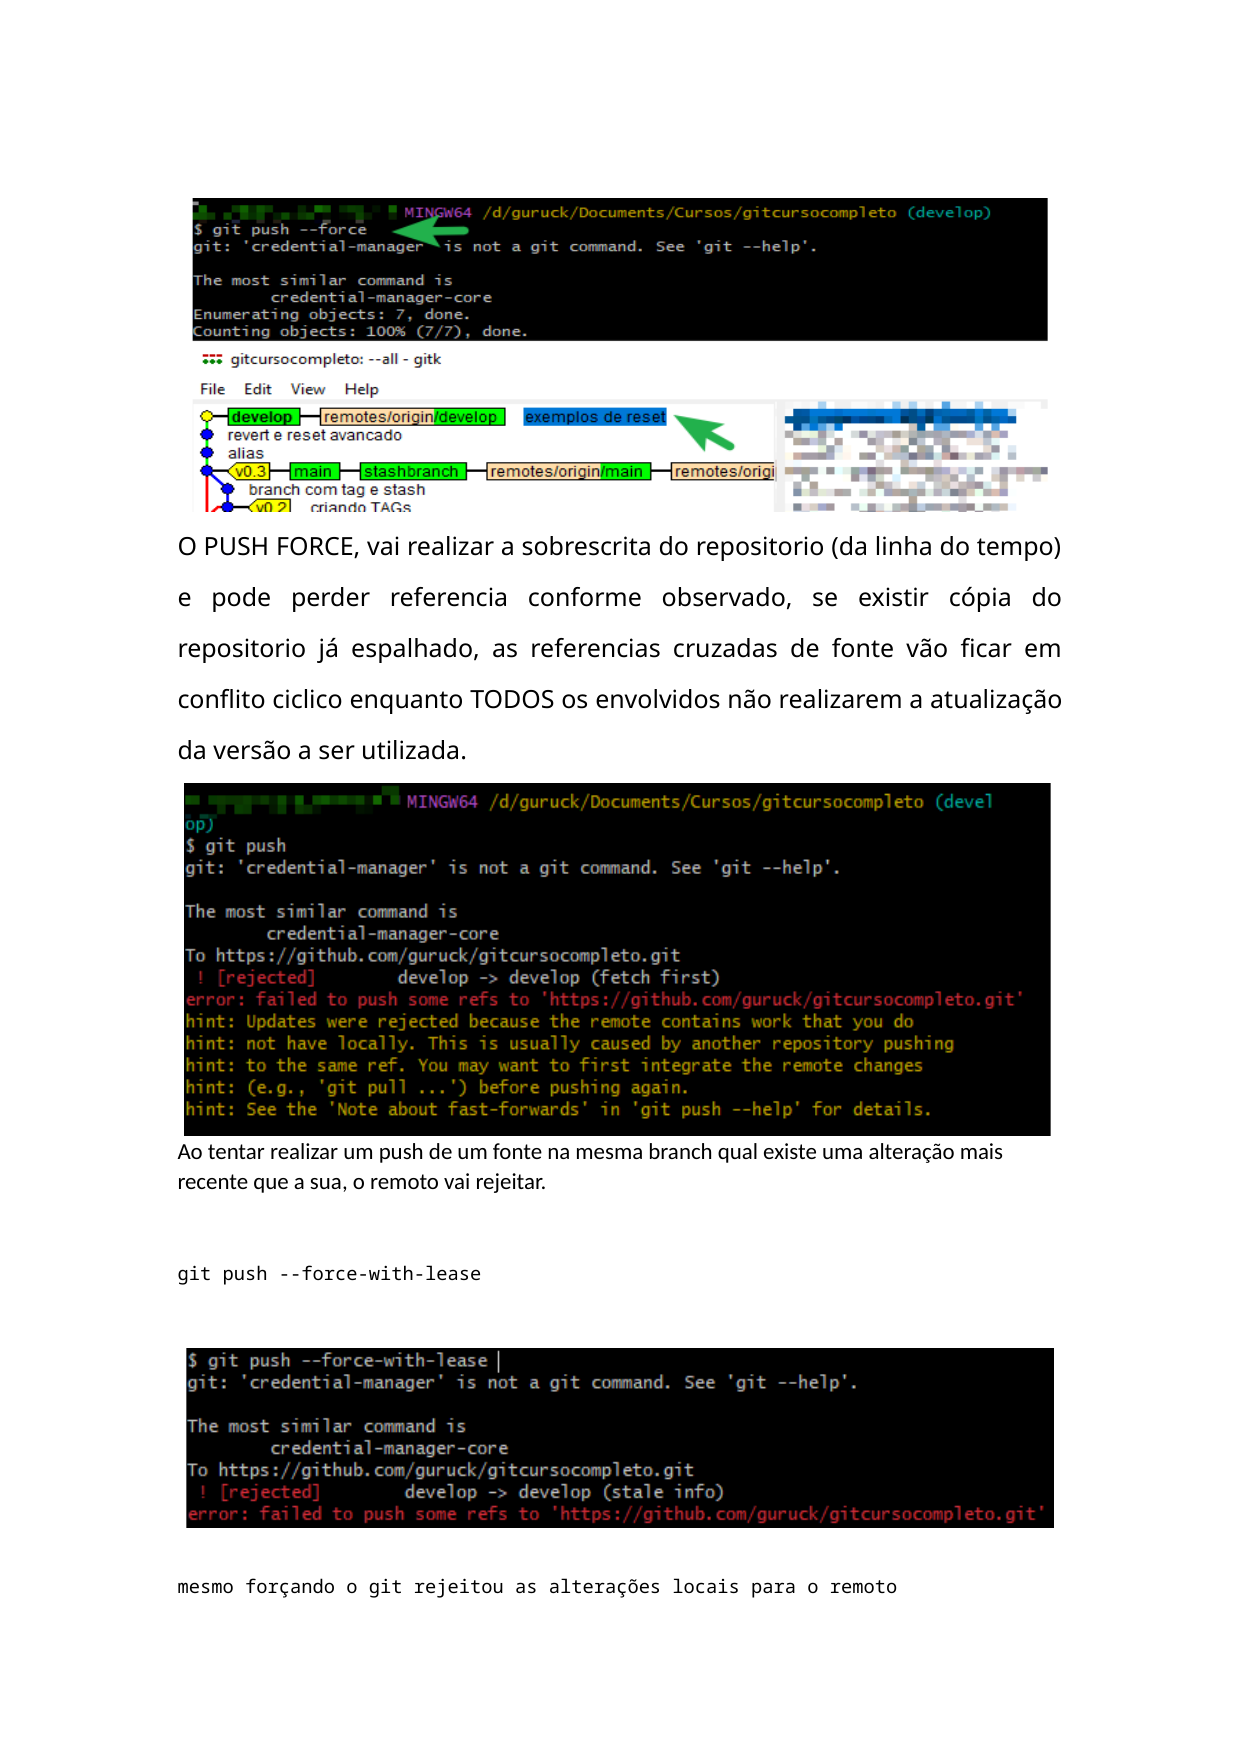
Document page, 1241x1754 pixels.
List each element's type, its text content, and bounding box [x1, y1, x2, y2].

picture [184, 783, 1051, 1136]
picture [186, 1348, 1054, 1528]
picture [192, 198, 1048, 512]
text git push --force-with-lease [177, 1260, 1063, 1286]
text mesmo forçando o git rejeitou as alterações locais para o remoto [177, 1574, 1063, 1599]
text Ao tentar realizar um push de um fonte na mesma branch qual existe uma alteração mais recente que a sua, o remoto vai rejeitar. [177, 784, 1063, 1195]
title O PUSH FORCE, vai realizar a sobrescrita do repositorio (da linha do tempo) e pode perder referencia conforme observado, se existir cópia do repositorio já espalhado, as referencias cruzadas de fonte vão ficar em conflito ciclico enquanto TODOS os envolvidos não realizarem a atualização da versão a ser utilizada. [177, 203, 1063, 767]
